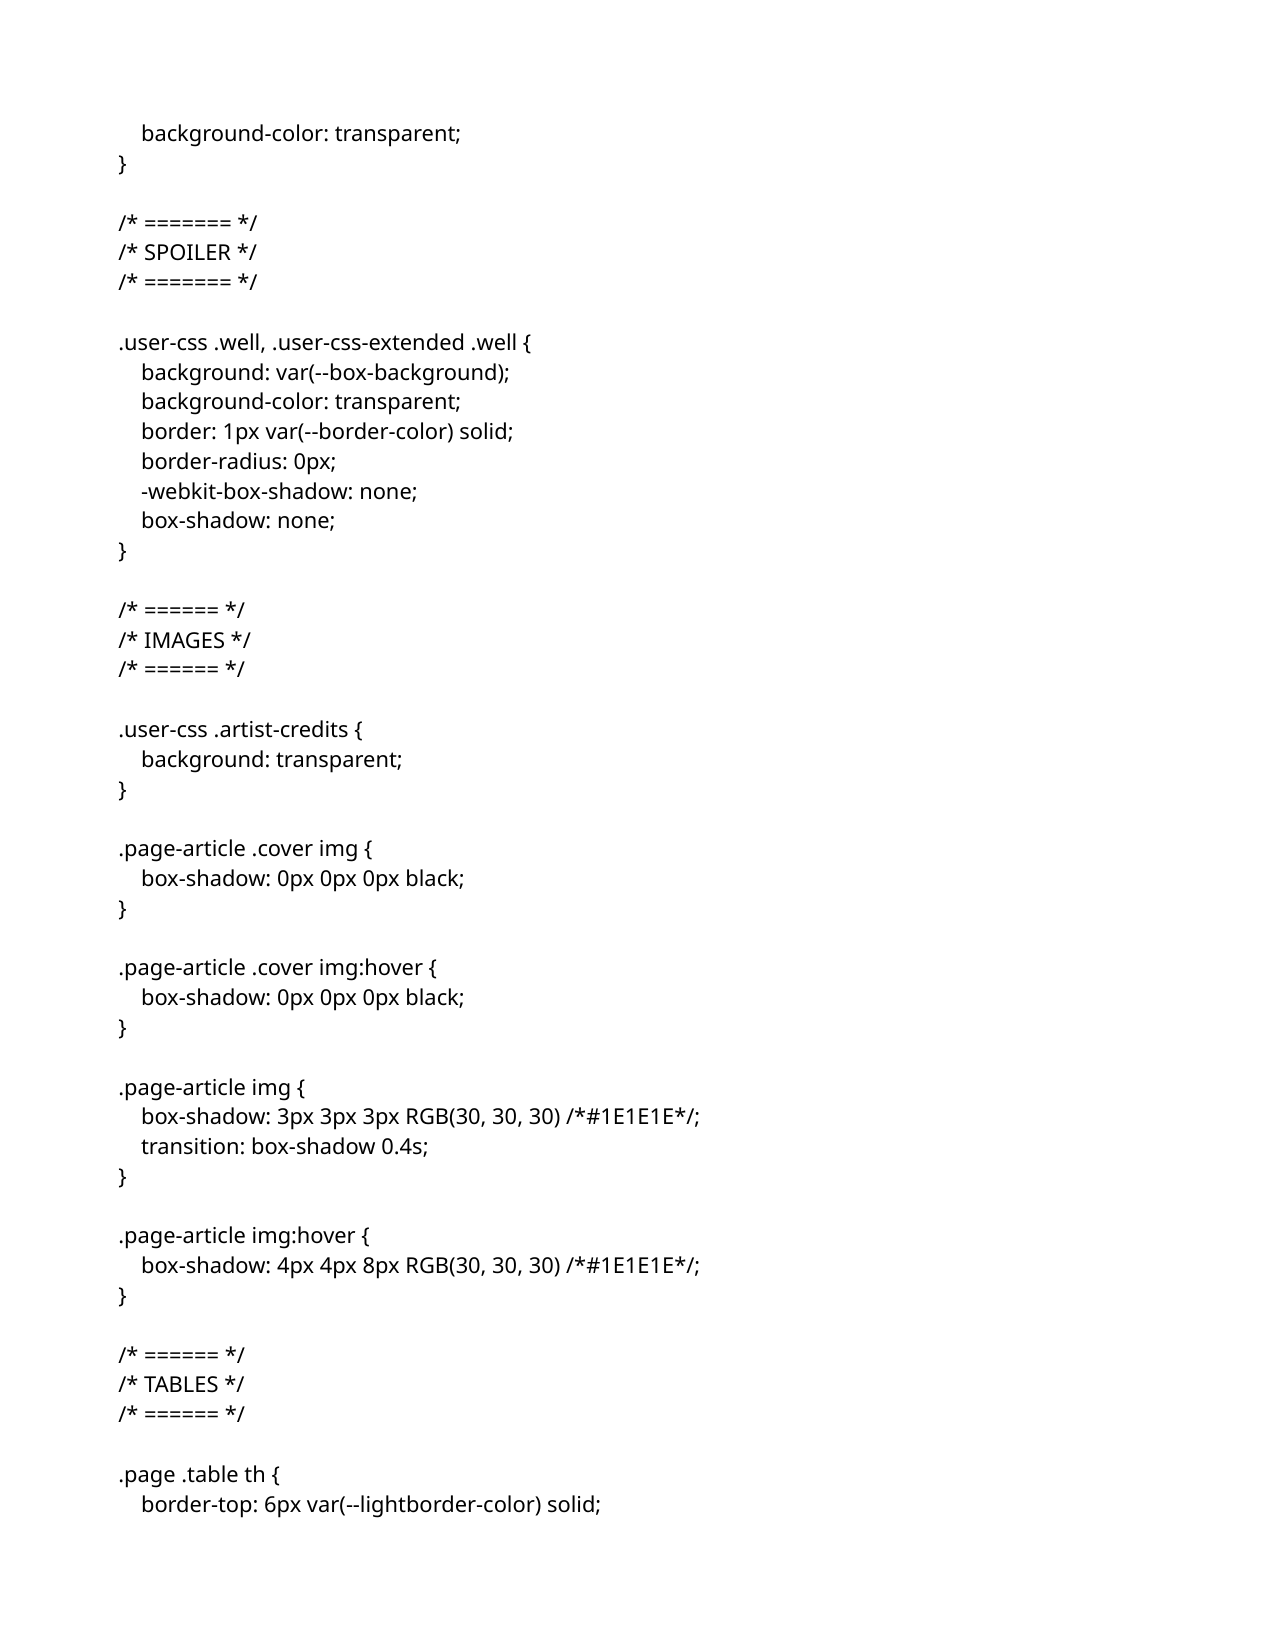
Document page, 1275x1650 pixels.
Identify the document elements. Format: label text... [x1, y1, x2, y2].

text /* ======= */ [118, 267, 1157, 297]
text background: var(--box-background); [118, 356, 1157, 386]
text background-color: transparent; [118, 386, 1157, 416]
text } [118, 1161, 1157, 1191]
text } [118, 1280, 1157, 1310]
text border: 1px var(--border-color) solid; [118, 416, 1157, 446]
text .user-css .artist-credits { [118, 714, 1157, 744]
text /* ======= */ [118, 207, 1157, 237]
text border-top: 6px var(--lightborder-color) solid; [118, 1488, 1157, 1518]
text box-shadow: 0px 0px 0px black; [118, 982, 1157, 1012]
text transition: box-shadow 0.4s; [118, 1131, 1157, 1161]
text } [118, 535, 1157, 565]
text /* SPOILER */ [118, 237, 1157, 267]
text .user-css .well, .user-css-extended .well { [118, 327, 1157, 356]
text .page .table th { [118, 1459, 1157, 1488]
text /* ====== */ [118, 1399, 1157, 1429]
text box-shadow: 0px 0px 0px black; [118, 863, 1157, 893]
text box-shadow: 4px 4px 8px RGB(30, 30, 30) /*#1E1E1E*/; [118, 1250, 1157, 1280]
text /* ====== */ [118, 654, 1157, 684]
text .page-article img:hover { [118, 1220, 1157, 1250]
text } [118, 893, 1157, 922]
text /* TABLES */ [118, 1369, 1157, 1399]
text box-shadow: 3px 3px 3px RGB(30, 30, 30) /*#1E1E1E*/; [118, 1101, 1157, 1131]
text } [118, 148, 1157, 178]
text .page-article .cover img:hover { [118, 952, 1157, 982]
text /* ====== */ [118, 1339, 1157, 1369]
text } [118, 773, 1157, 803]
text /* ====== */ [118, 595, 1157, 624]
text .page-article img { [118, 1071, 1157, 1101]
text background-color: transparent; [118, 118, 1157, 148]
text background: transparent; [118, 744, 1157, 773]
text -webkit-box-shadow: none; [118, 476, 1157, 505]
text } [118, 1012, 1157, 1042]
text .page-article .cover img { [118, 833, 1157, 863]
text border-radius: 0px; [118, 446, 1157, 476]
text /* IMAGES */ [118, 624, 1157, 654]
text box-shadow: none; [118, 505, 1157, 535]
